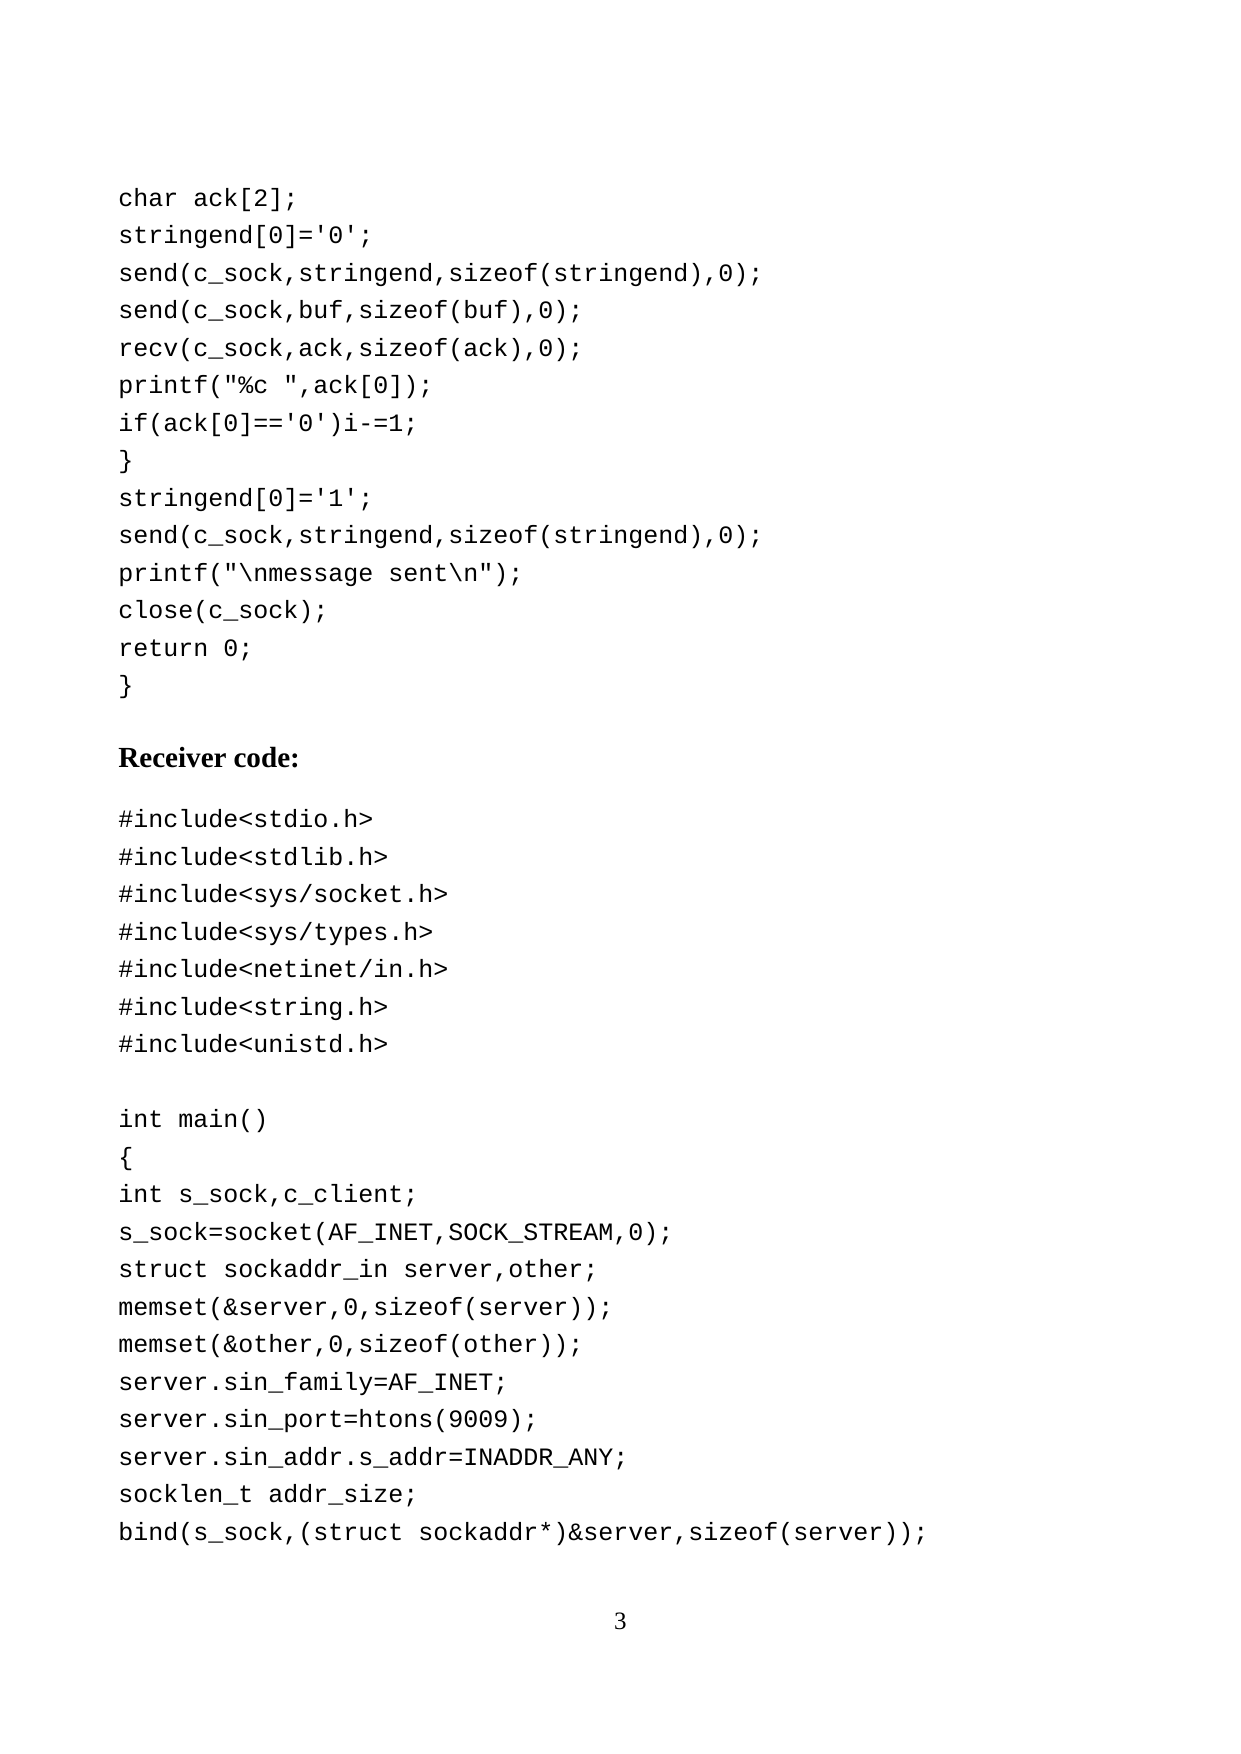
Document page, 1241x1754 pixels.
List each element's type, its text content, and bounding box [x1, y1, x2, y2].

text #include<stdlib.h> [118, 835, 1122, 873]
text return 0; [118, 626, 1122, 664]
text Receiver code: [118, 740, 1122, 773]
text close(c_sock); [118, 589, 1122, 626]
text memset(&other,0,sizeof(other)); [118, 1323, 1122, 1360]
text recv(c_sock,ack,sizeof(ack),0); [118, 326, 1122, 364]
text server.sin_port=htons(9009); [118, 1398, 1122, 1435]
text send(c_sock,stringend,sizeof(stringend),0); [118, 514, 1122, 551]
text stringend[0]='0'; [118, 214, 1122, 251]
text bind(s_sock,(struct sockaddr*)&server,sizeof(server)); [118, 1510, 1122, 1548]
text #include<unistd.h> [118, 1023, 1122, 1060]
text send(c_sock,buf,sizeof(buf),0); [118, 289, 1122, 326]
text #include<string.h> [118, 985, 1122, 1023]
text { [118, 1135, 1122, 1173]
text #include<sys/types.h> [118, 910, 1122, 948]
text if(ack[0]=='0')i-=1; [118, 401, 1122, 439]
text memset(&server,0,sizeof(server)); [118, 1285, 1122, 1323]
text socklen_t addr_size; [118, 1473, 1122, 1510]
text stringend[0]='1'; [118, 476, 1122, 514]
text char ack[2]; [118, 176, 1122, 214]
text server.sin_addr.s_addr=INADDR_ANY; [118, 1435, 1122, 1473]
text #include<netinet/in.h> [118, 948, 1122, 985]
text #include<stdio.h> [118, 807, 1122, 835]
text int main() [118, 1098, 1122, 1135]
text #include<sys/socket.h> [118, 873, 1122, 910]
text } [118, 664, 1122, 701]
text s_sock=socket(AF_INET,SOCK_STREAM,0); [118, 1210, 1122, 1248]
text printf("%c ",ack[0]); [118, 364, 1122, 401]
text } [118, 439, 1122, 476]
text server.sin_family=AF_INET; [118, 1360, 1122, 1398]
text send(c_sock,stringend,sizeof(stringend),0); [118, 251, 1122, 289]
text struct sockaddr_in server,other; [118, 1248, 1122, 1285]
text printf("\nmessage sent\n"); [118, 551, 1122, 589]
text int s_sock,c_client; [118, 1173, 1122, 1210]
